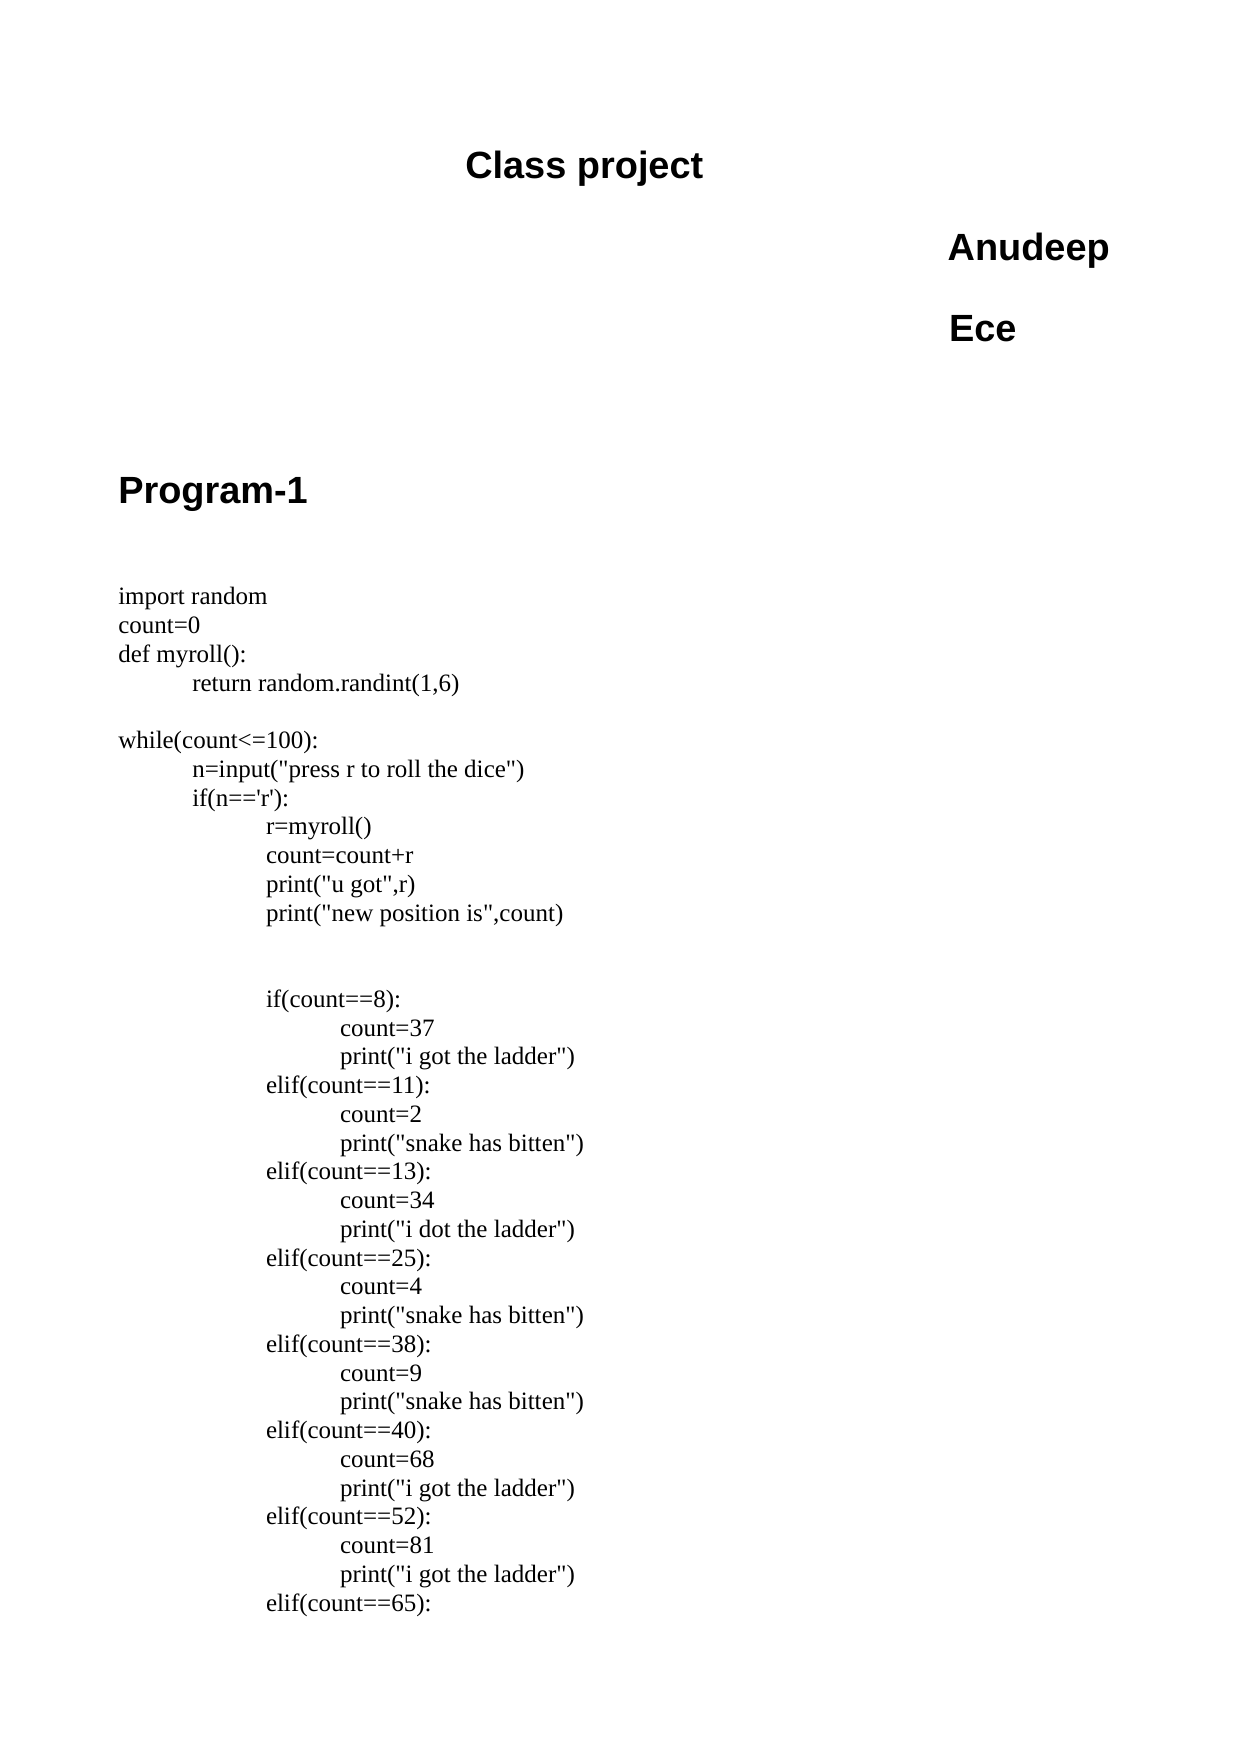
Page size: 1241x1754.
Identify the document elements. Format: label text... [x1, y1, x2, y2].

text elif(count==11): [118, 1070, 1122, 1099]
subtitle Program-1 [118, 468, 1122, 511]
text r=myroll() [118, 811, 1122, 840]
text if(count==8): [118, 984, 1122, 1013]
text count=2 [118, 1099, 1122, 1128]
text print("i dot the ladder") [118, 1214, 1122, 1243]
text elif(count==25): [118, 1243, 1122, 1271]
text print("snake has bitten") [118, 1300, 1122, 1329]
text print("i got the ladder") [118, 1473, 1122, 1501]
subtitle Anudeep [118, 224, 1122, 268]
text print("snake has bitten") [118, 1128, 1122, 1156]
text elif(count==52): [118, 1501, 1122, 1530]
text elif(count==13): [118, 1156, 1122, 1185]
text count=4 [118, 1271, 1122, 1300]
subtitle Class project [118, 143, 1122, 187]
text count=9 [118, 1358, 1122, 1386]
text count=34 [118, 1185, 1122, 1214]
text elif(count==38): [118, 1329, 1122, 1358]
text n=input("press r to roll the dice") [118, 754, 1122, 783]
text count=68 [118, 1444, 1122, 1473]
text elif(count==65): [118, 1588, 1122, 1616]
text def myroll(): [118, 639, 1122, 668]
text if(n=='r'): [118, 783, 1122, 811]
text count=37 [118, 1013, 1122, 1041]
text count=0 [118, 610, 1122, 639]
text while(count<=100): [118, 725, 1122, 754]
text print("new position is",count) [118, 898, 1122, 926]
text import random [118, 581, 1122, 610]
subtitle Ece [118, 305, 1122, 349]
text elif(count==40): [118, 1415, 1122, 1444]
text count=count+r [118, 840, 1122, 869]
text print("i got the ladder") [118, 1559, 1122, 1588]
text print("i got the ladder") [118, 1041, 1122, 1070]
text print("u got",r) [118, 869, 1122, 898]
text count=81 [118, 1530, 1122, 1559]
text print("snake has bitten") [118, 1386, 1122, 1415]
text return random.randint(1,6) [118, 668, 1122, 696]
